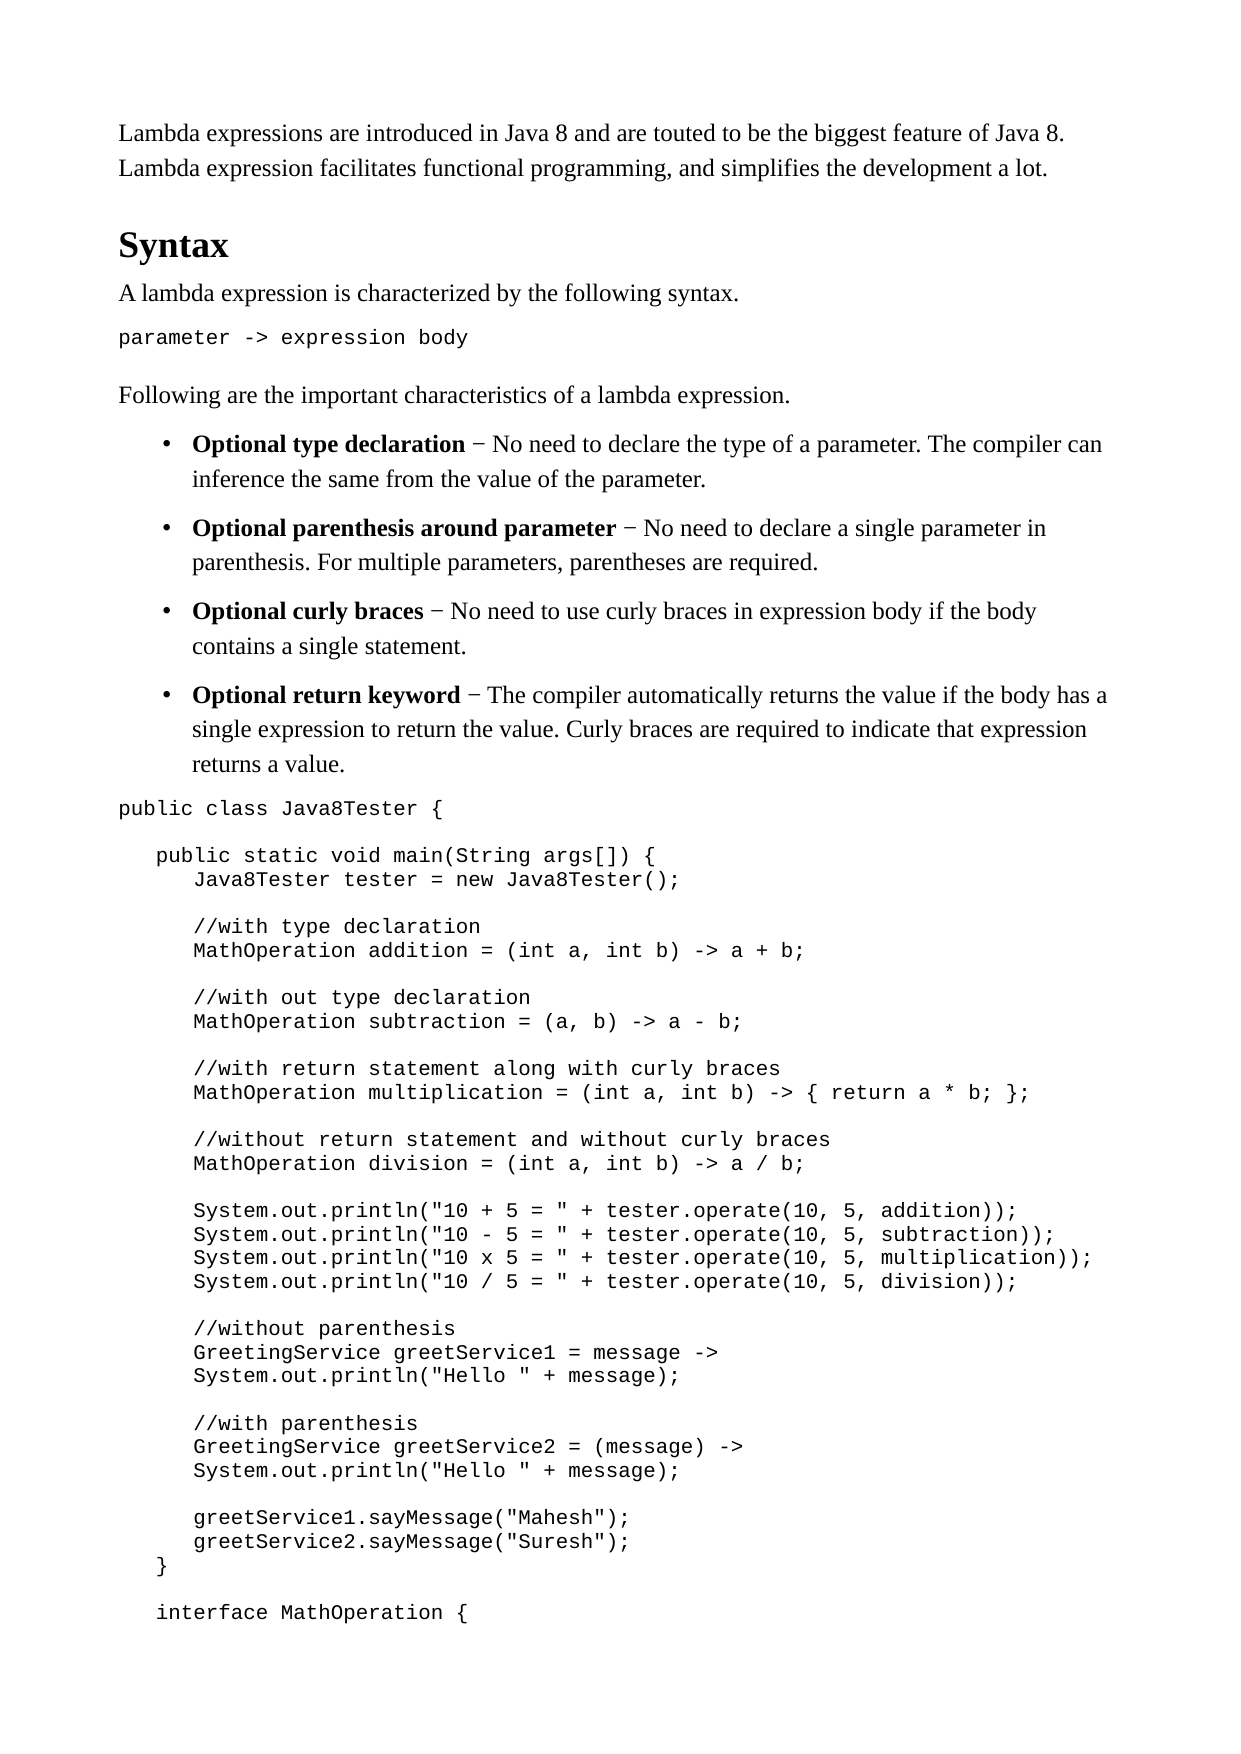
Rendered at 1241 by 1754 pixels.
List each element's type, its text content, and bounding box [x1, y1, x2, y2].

text System.out.println("10 - 5 = " + tester.operate(10, 5, subtraction)); [118, 1224, 1122, 1247]
text GreetingService greetService2 = (message) -> [118, 1436, 1122, 1460]
text System.out.println("10 + 5 = " + tester.operate(10, 5, addition)); [118, 1200, 1122, 1224]
text MathOperation division = (int a, int b) -> a / b; [118, 1153, 1122, 1176]
text //with type declaration [118, 916, 1122, 940]
text greetService1.sayMessage("Mahesh"); [118, 1507, 1122, 1531]
text MathOperation addition = (int a, int b) -> a + b; [118, 940, 1122, 963]
text greetService2.sayMessage("Suresh"); [118, 1531, 1122, 1555]
list Optional type declaration − No need to declare the type of a parameter. The compiler can inference the same from the value of the parameter. [162, 429, 1122, 493]
text //with return statement along with curly braces [118, 1058, 1122, 1082]
text //with parenthesis [118, 1413, 1122, 1436]
text GreetingService greetService1 = message -> [118, 1342, 1122, 1366]
text //without return statement and without curly braces [118, 1129, 1122, 1153]
text System.out.println("Hello " + message); [118, 1366, 1122, 1389]
text MathOperation subtraction = (a, b) -> a - b; [118, 1011, 1122, 1034]
text public static void main(String args[]) { [118, 845, 1122, 869]
text System.out.println("10 x 5 = " + tester.operate(10, 5, multiplication)); [118, 1247, 1122, 1271]
subtitle Syntax [118, 222, 1122, 266]
list Optional return keyword − The compiler automatically returns the value if the body has a single expression to return the value. Curly braces are required to indicate that expression returns a value. [162, 680, 1122, 778]
text public class Java8Tester { [118, 798, 1122, 822]
text System.out.println("10 / 5 = " + tester.operate(10, 5, division)); [118, 1271, 1122, 1294]
text //with out type declaration [118, 987, 1122, 1011]
text Following are the important characteristics of a lambda expression. [118, 380, 1122, 409]
text interface MathOperation { [118, 1602, 1122, 1626]
text parameter -> expression body [118, 327, 1122, 351]
text Lambda expressions are introduced in Java 8 and are touted to be the biggest feature of Java 8. Lambda expression facilitates functional programming, and simplifies the development a lot. [118, 118, 1122, 181]
text } [118, 1555, 1122, 1578]
text //without parenthesis [118, 1318, 1122, 1342]
list Optional curly braces − No need to use curly braces in expression body if the body contains a single statement. [162, 596, 1122, 660]
list Optional parenthesis around parameter − No need to declare a single parameter in parenthesis. For multiple parameters, parentheses are required. [162, 513, 1122, 576]
text A lambda expression is characterized by the following syntax. [118, 278, 1122, 307]
text Java8Tester tester = new Java8Tester(); [118, 869, 1122, 893]
text System.out.println("Hello " + message); [118, 1460, 1122, 1484]
text MathOperation multiplication = (int a, int b) -> { return a * b; }; [118, 1082, 1122, 1105]
